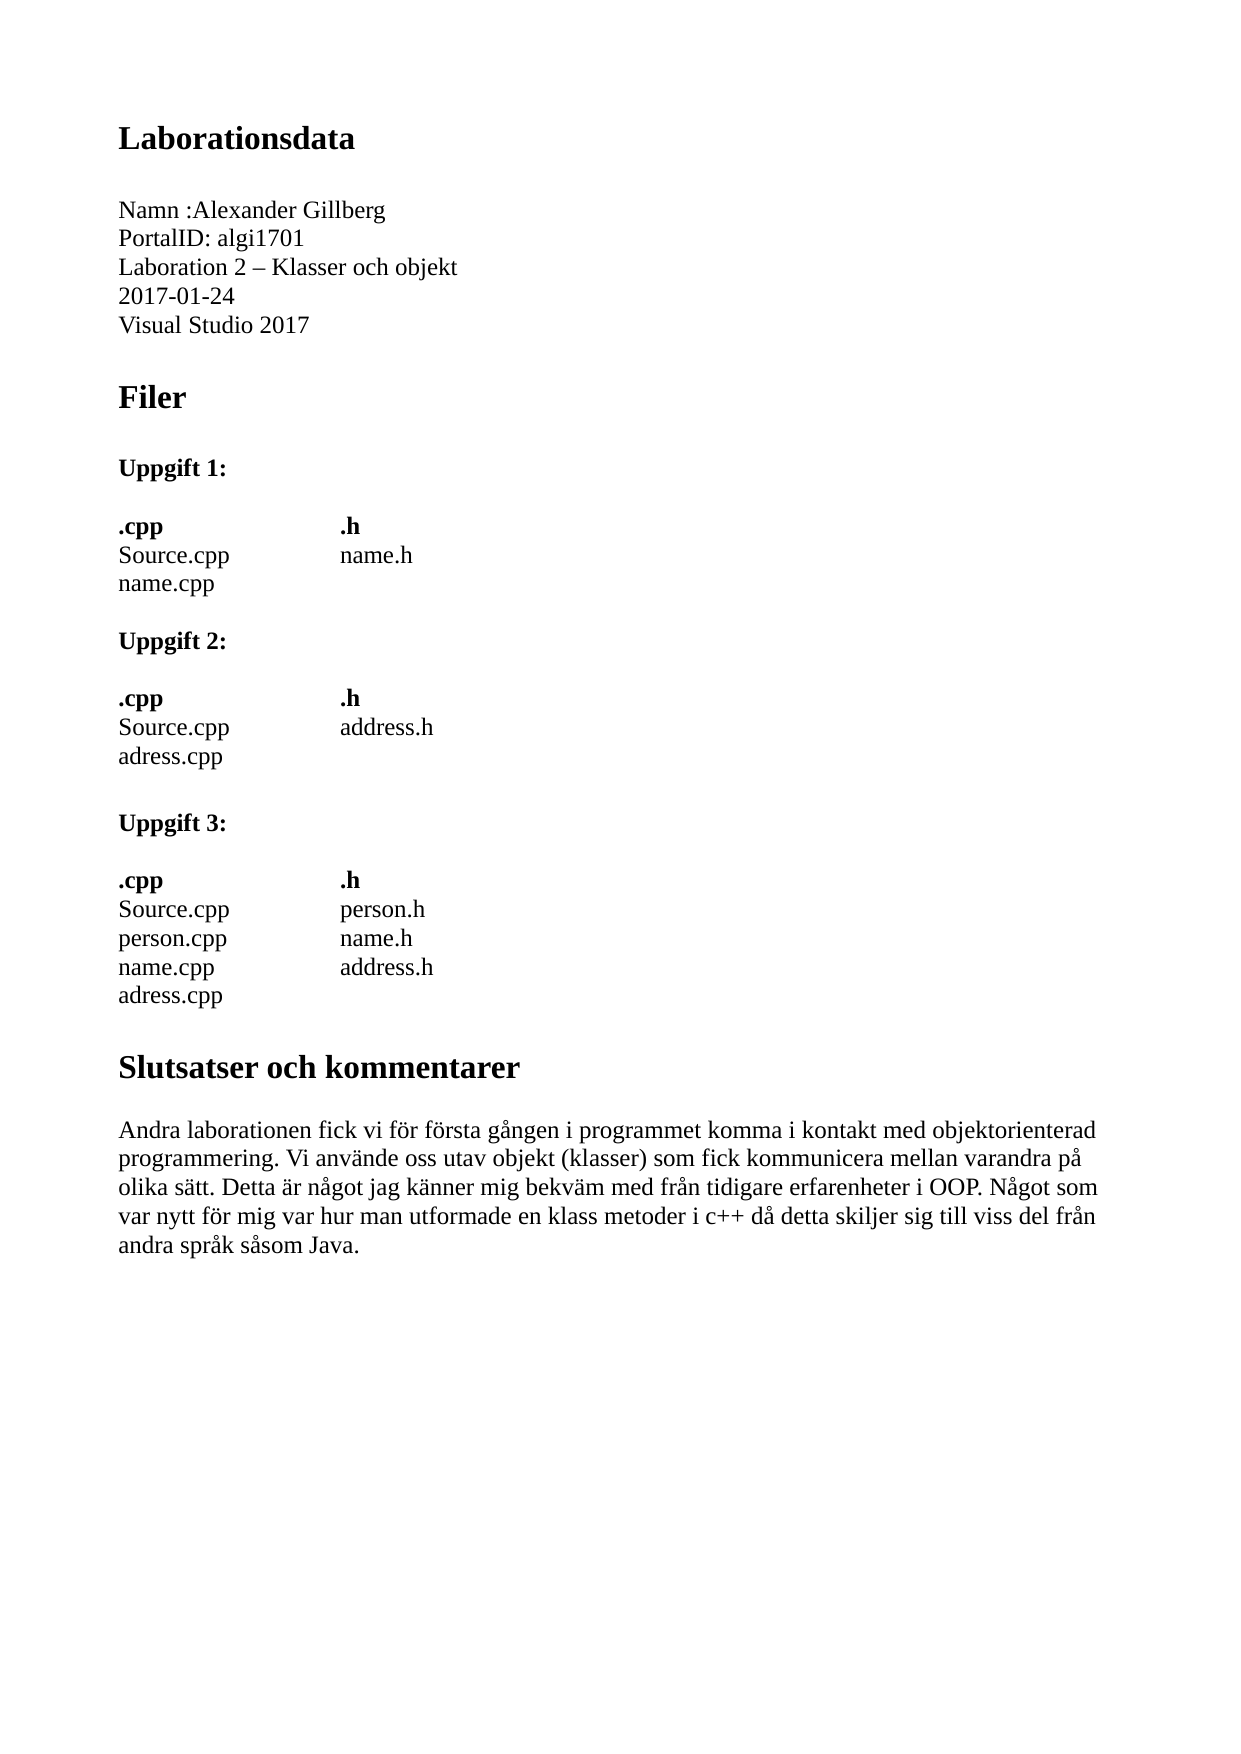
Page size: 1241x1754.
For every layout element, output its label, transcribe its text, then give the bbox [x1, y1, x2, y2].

text Andra laborationen fick vi för första gången i programmet komma i kontakt med objektorienterad programmering. Vi använde oss utav objekt (klasser) som fick kommunicera mellan varandra på olika sätt. Detta är något jag känner mig bekväm med från tidigare erfarenheter i OOP. Något som var nytt för mig var hur man utformade en klass metoder i c++ då detta skiljer sig till viss del från andra språk såsom Java. [118, 1115, 1122, 1258]
text Slutsatser och kommentarer [118, 1048, 1122, 1086]
text .cpp .h [118, 511, 1122, 540]
text adress.cpp [118, 981, 1122, 1009]
text Laboration 2 – Klasser och objekt [118, 252, 1122, 281]
text Source.cpp person.h [118, 894, 1122, 923]
text Uppgift 2: [118, 626, 1122, 655]
text person.cpp name.h [118, 923, 1122, 952]
text Source.cpp address.h [118, 712, 1122, 741]
text .cpp .h [118, 866, 1122, 894]
text adress.cpp [118, 741, 1122, 770]
text Uppgift 3: [118, 808, 1122, 837]
text PortalID: algi1701 [118, 223, 1122, 252]
text Namn :Alexander Gillberg [118, 195, 1122, 223]
text Visual Studio 2017 [118, 310, 1122, 338]
text Laborationsdata [118, 118, 1122, 156]
text Uppgift 1: [118, 453, 1122, 482]
text .cpp .h [118, 683, 1122, 712]
text Source.cpp name.h [118, 540, 1122, 568]
text Filer [118, 377, 1122, 415]
text 2017-01-24 [118, 281, 1122, 310]
text name.cpp address.h [118, 952, 1122, 981]
text name.cpp [118, 568, 1122, 597]
